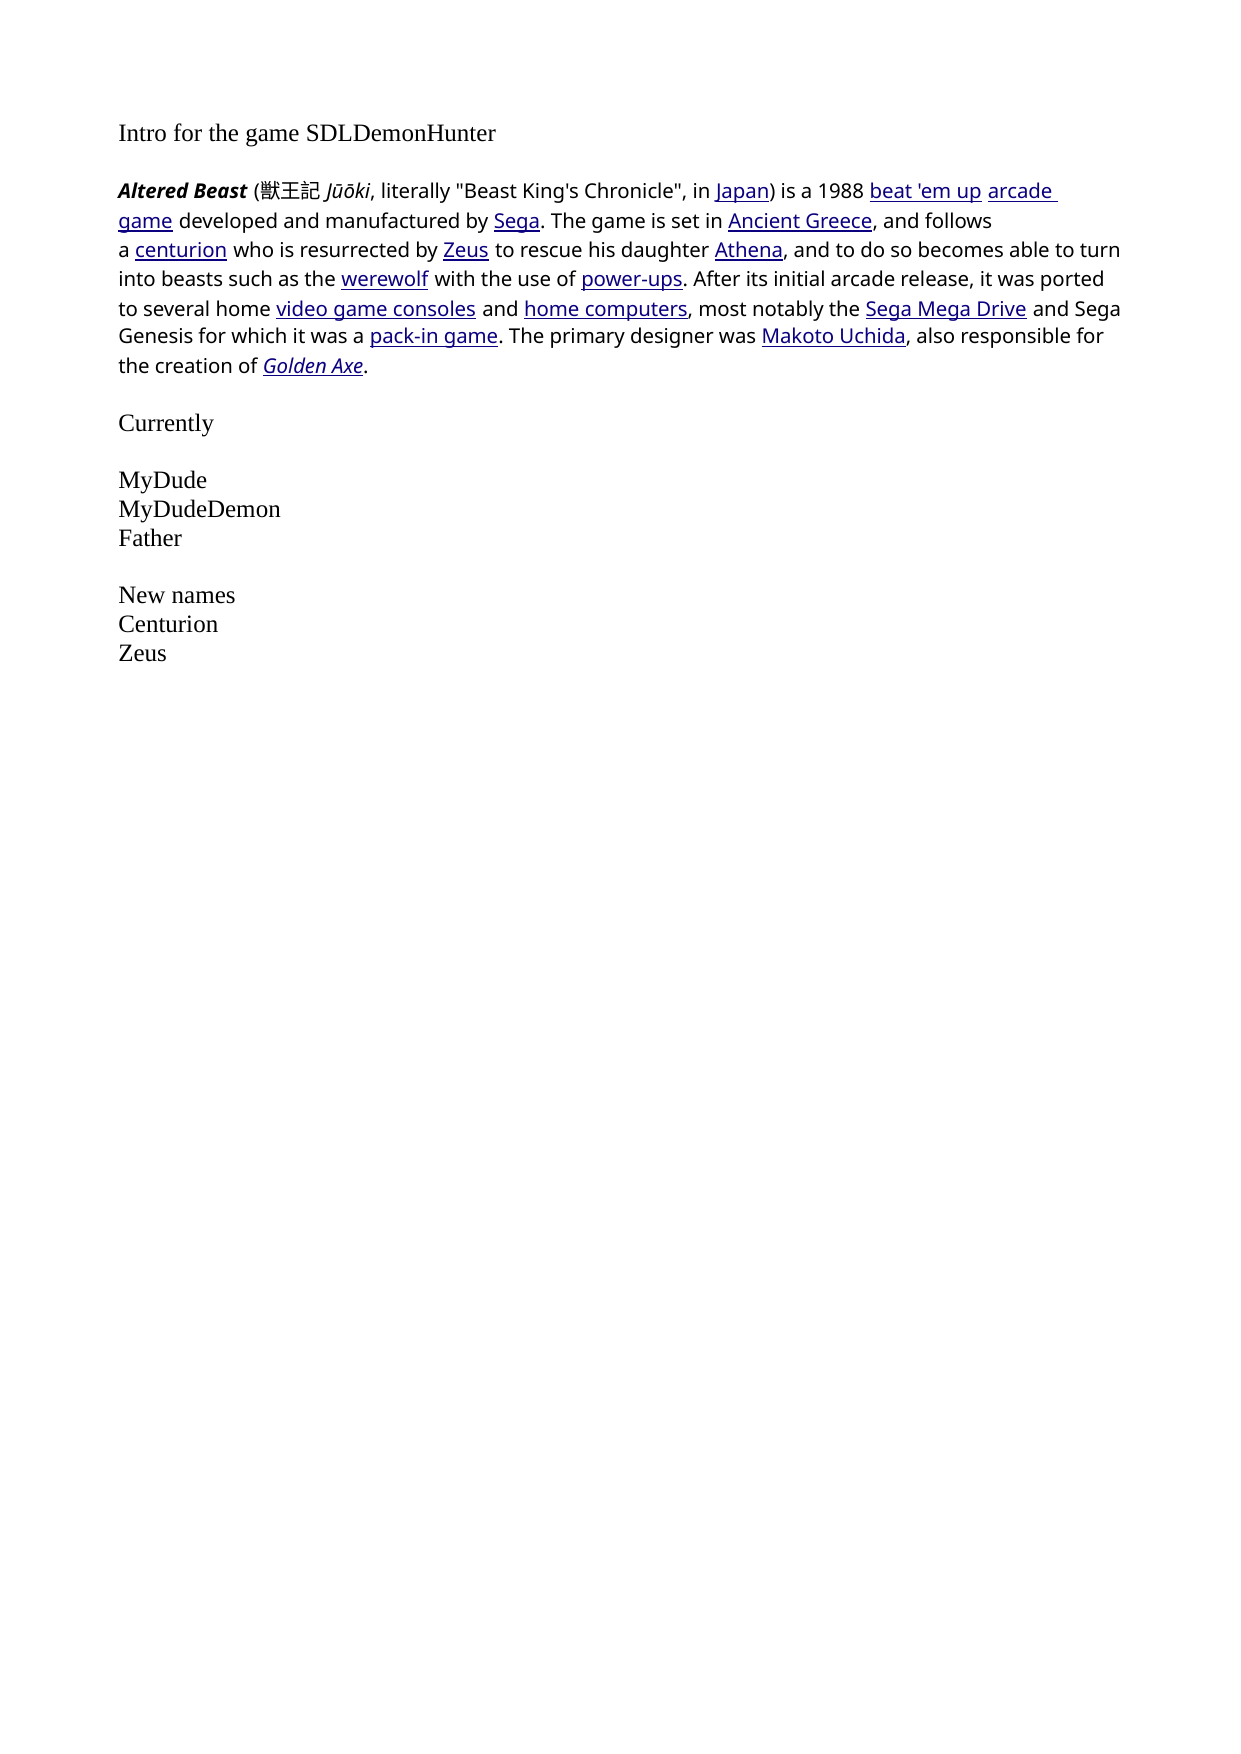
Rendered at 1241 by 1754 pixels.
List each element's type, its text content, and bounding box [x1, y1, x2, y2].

text Zeus [118, 638, 1122, 666]
text Currently [118, 408, 1122, 436]
text New names [118, 580, 1122, 609]
text Centurion [118, 609, 1122, 638]
text MyDudeDemon [118, 494, 1122, 523]
text Father [118, 523, 1122, 551]
text Intro for the game SDLDemonHunter [118, 118, 1122, 147]
text Altered Beast (獣王記 Jūōki, literally "Beast King's Chronicle", in Japan) is a 1988 beat 'em up arcade game developed and manufactured by Sega. The game is set in Ancient Greece, and follows a centurion who is resurrected by Zeus to rescue his daughter Athena, and to do so becomes able to turn into beasts such as the werewolf with the use of power-ups. After its initial arcade release, it was ported to several home video game consoles and home computers, most notably the Sega Mega Drive and Sega Genesis for which it was a pack-in game. The primary designer was Makoto Uchida, also responsible for the creation of Golden Axe. [118, 176, 1122, 379]
text MyDude [118, 465, 1122, 494]
